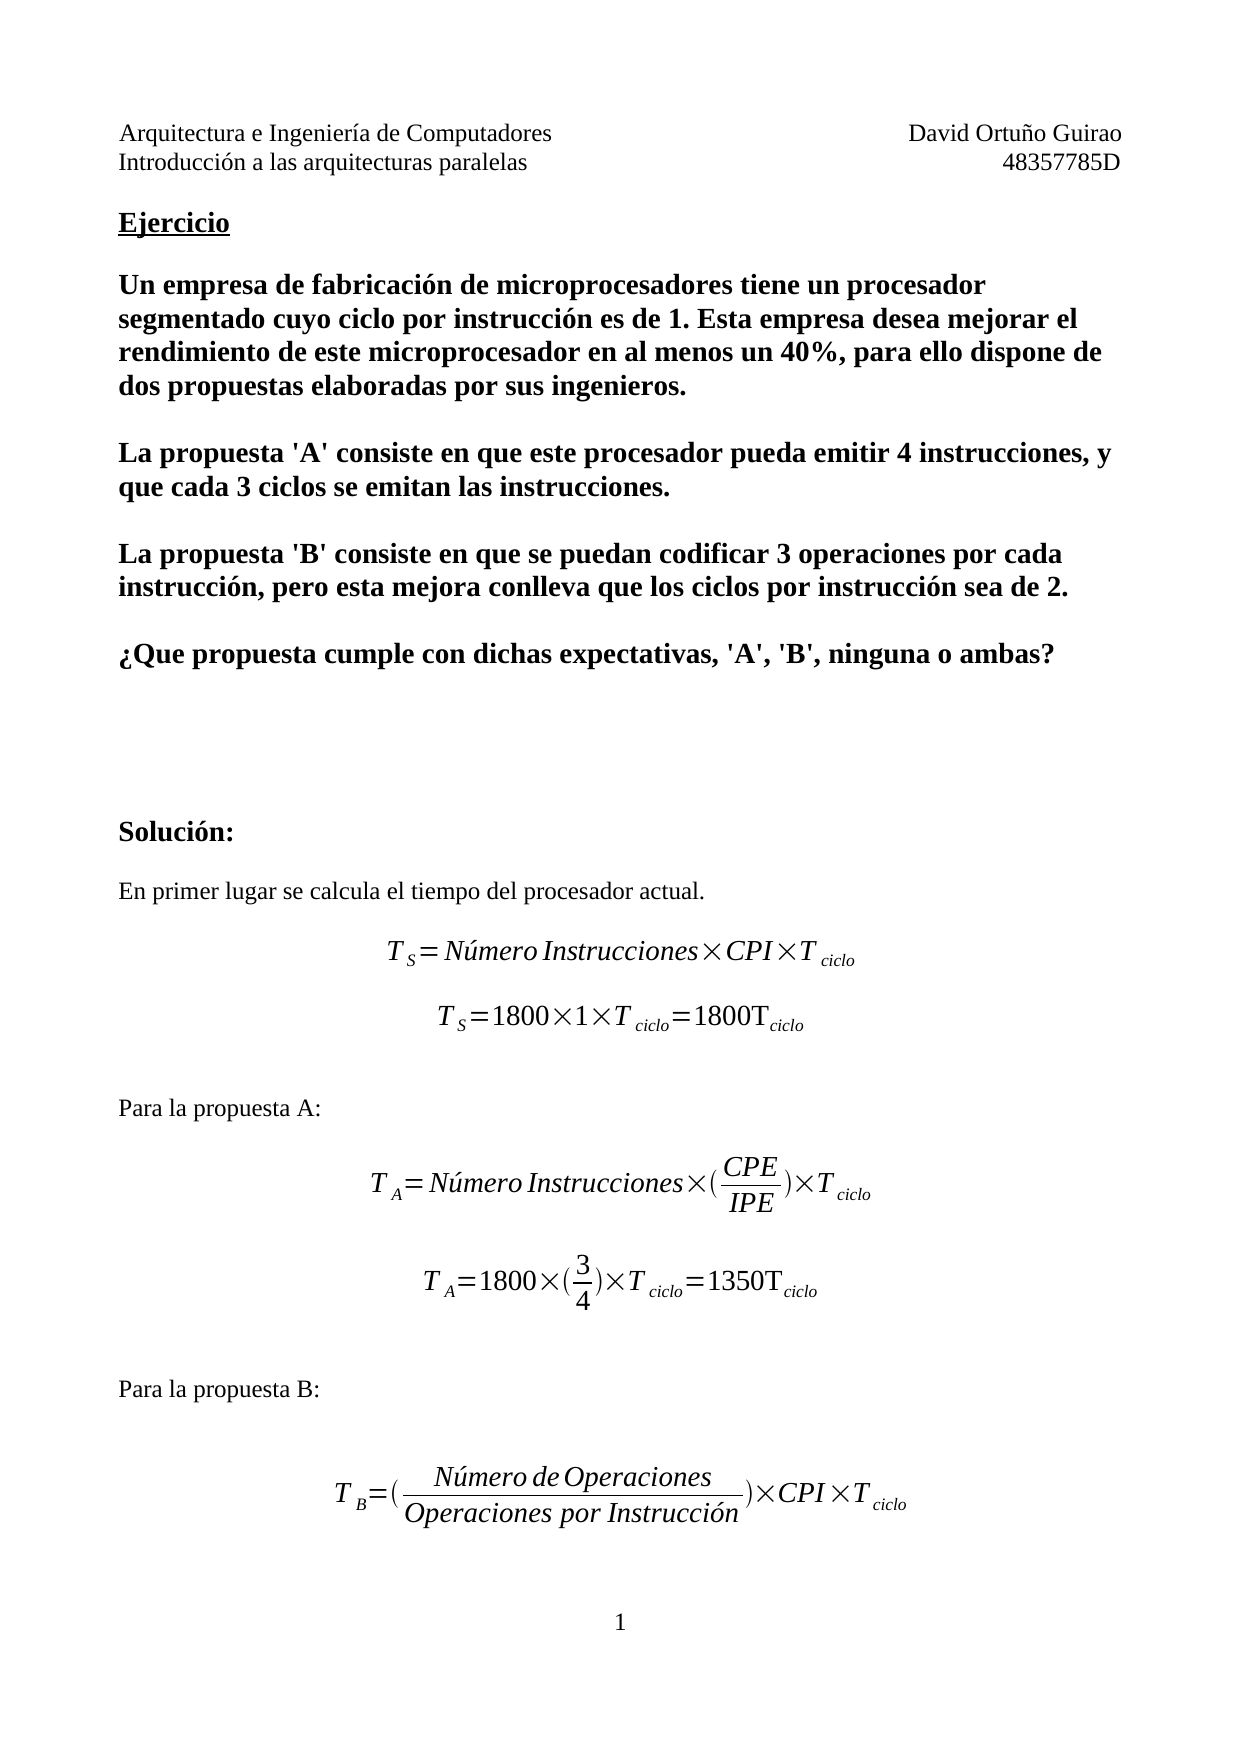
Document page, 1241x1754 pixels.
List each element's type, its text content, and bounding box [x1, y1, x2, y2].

text Ejercicio [118, 205, 1122, 239]
text La propuesta 'B' consiste en que se puedan codificar 3 operaciones por cada instrucción, pero esta mejora conlleva que los ciclos por instrucción sea de 2. [118, 536, 1122, 603]
text La propuesta 'A' consiste en que este procesador pueda emitir 4 instrucciones, y que cada 3 ciclos se emitan las instrucciones. [118, 435, 1122, 502]
text En primer lugar se calcula el tiempo del procesador actual. [118, 876, 1122, 905]
text Solución: [118, 814, 1122, 847]
text Para la propuesta B: [118, 1374, 1122, 1403]
text Para la propuesta A: [118, 1093, 1122, 1122]
text ¿Que propuesta cumple con dichas expectativas, 'A', 'B', ninguna o ambas? [118, 636, 1122, 670]
text Un empresa de fabricación de microprocesadores tiene un procesador segmentado cuyo ciclo por instrucción es de 1. Esta empresa desea mejorar el rendimiento de este microprocesador en al menos un 40%, para ello dispone de dos propuestas elaboradas por sus ingenieros. [118, 267, 1122, 402]
